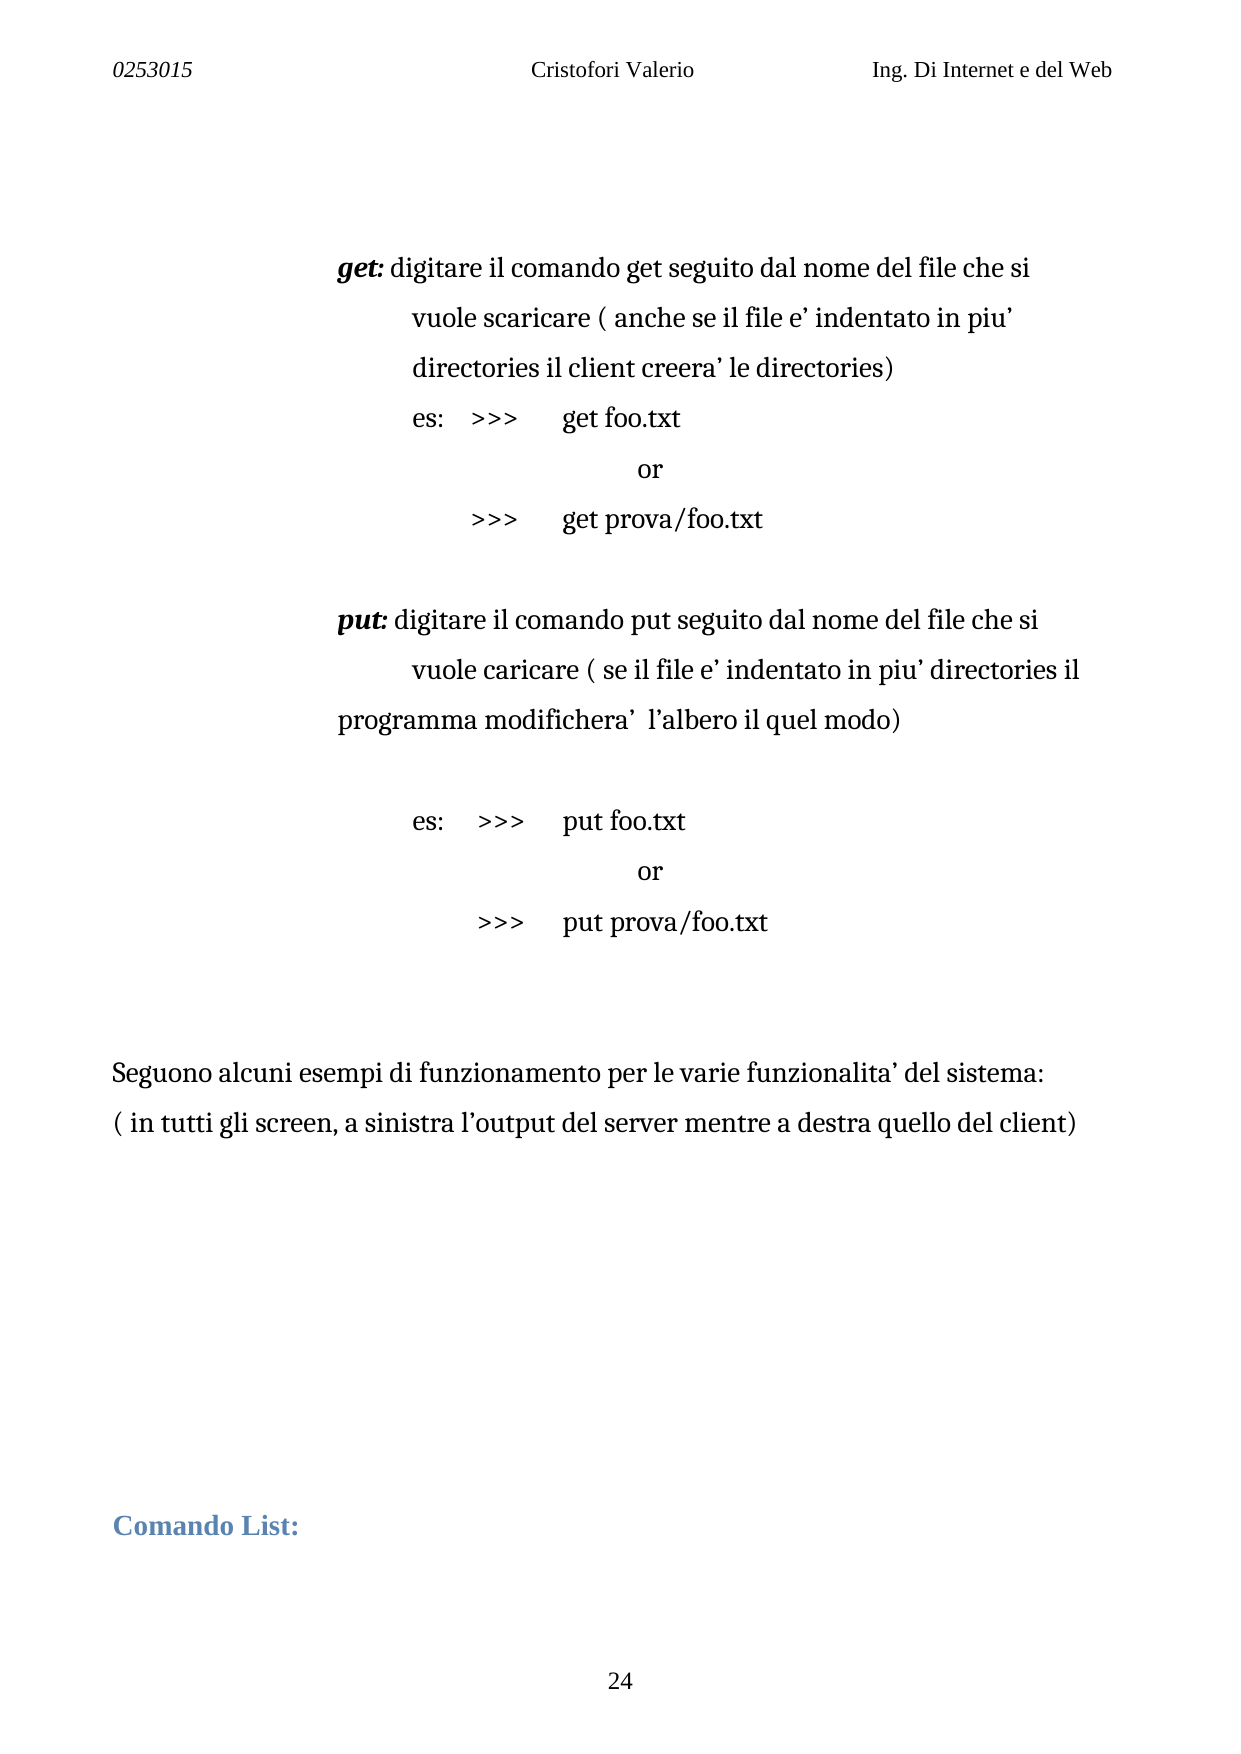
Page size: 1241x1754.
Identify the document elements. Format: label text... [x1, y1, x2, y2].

text >>> get prova/foo.txt [112, 502, 1128, 536]
text >>> put prova/foo.txt [112, 905, 1128, 938]
text es: >>> put foo.txt [112, 804, 1128, 838]
text Comando List: [112, 1508, 1128, 1542]
text ( in tutti gli screen, a sinistra l’output del server mentre a destra quello del client) [112, 1106, 1128, 1139]
text put: digitare il comando put seguito dal nome del file che si vuole caricare ( se il file e’ indentato in piu’ directories il programma modifichera’ l’albero il quel modo) [112, 603, 1128, 737]
text or [112, 854, 1128, 888]
text es: >>> get foo.txt [112, 402, 1128, 435]
text or [112, 452, 1128, 486]
text get: digitare il comando get seguito dal nome del file che si vuole scaricare ( anche se il file e’ indentato in piu’ directories il client creera’ le directories) [112, 251, 1128, 385]
text Seguono alcuni esempi di funzionamento per le varie funzionalita’ del sistema: [112, 1056, 1128, 1089]
